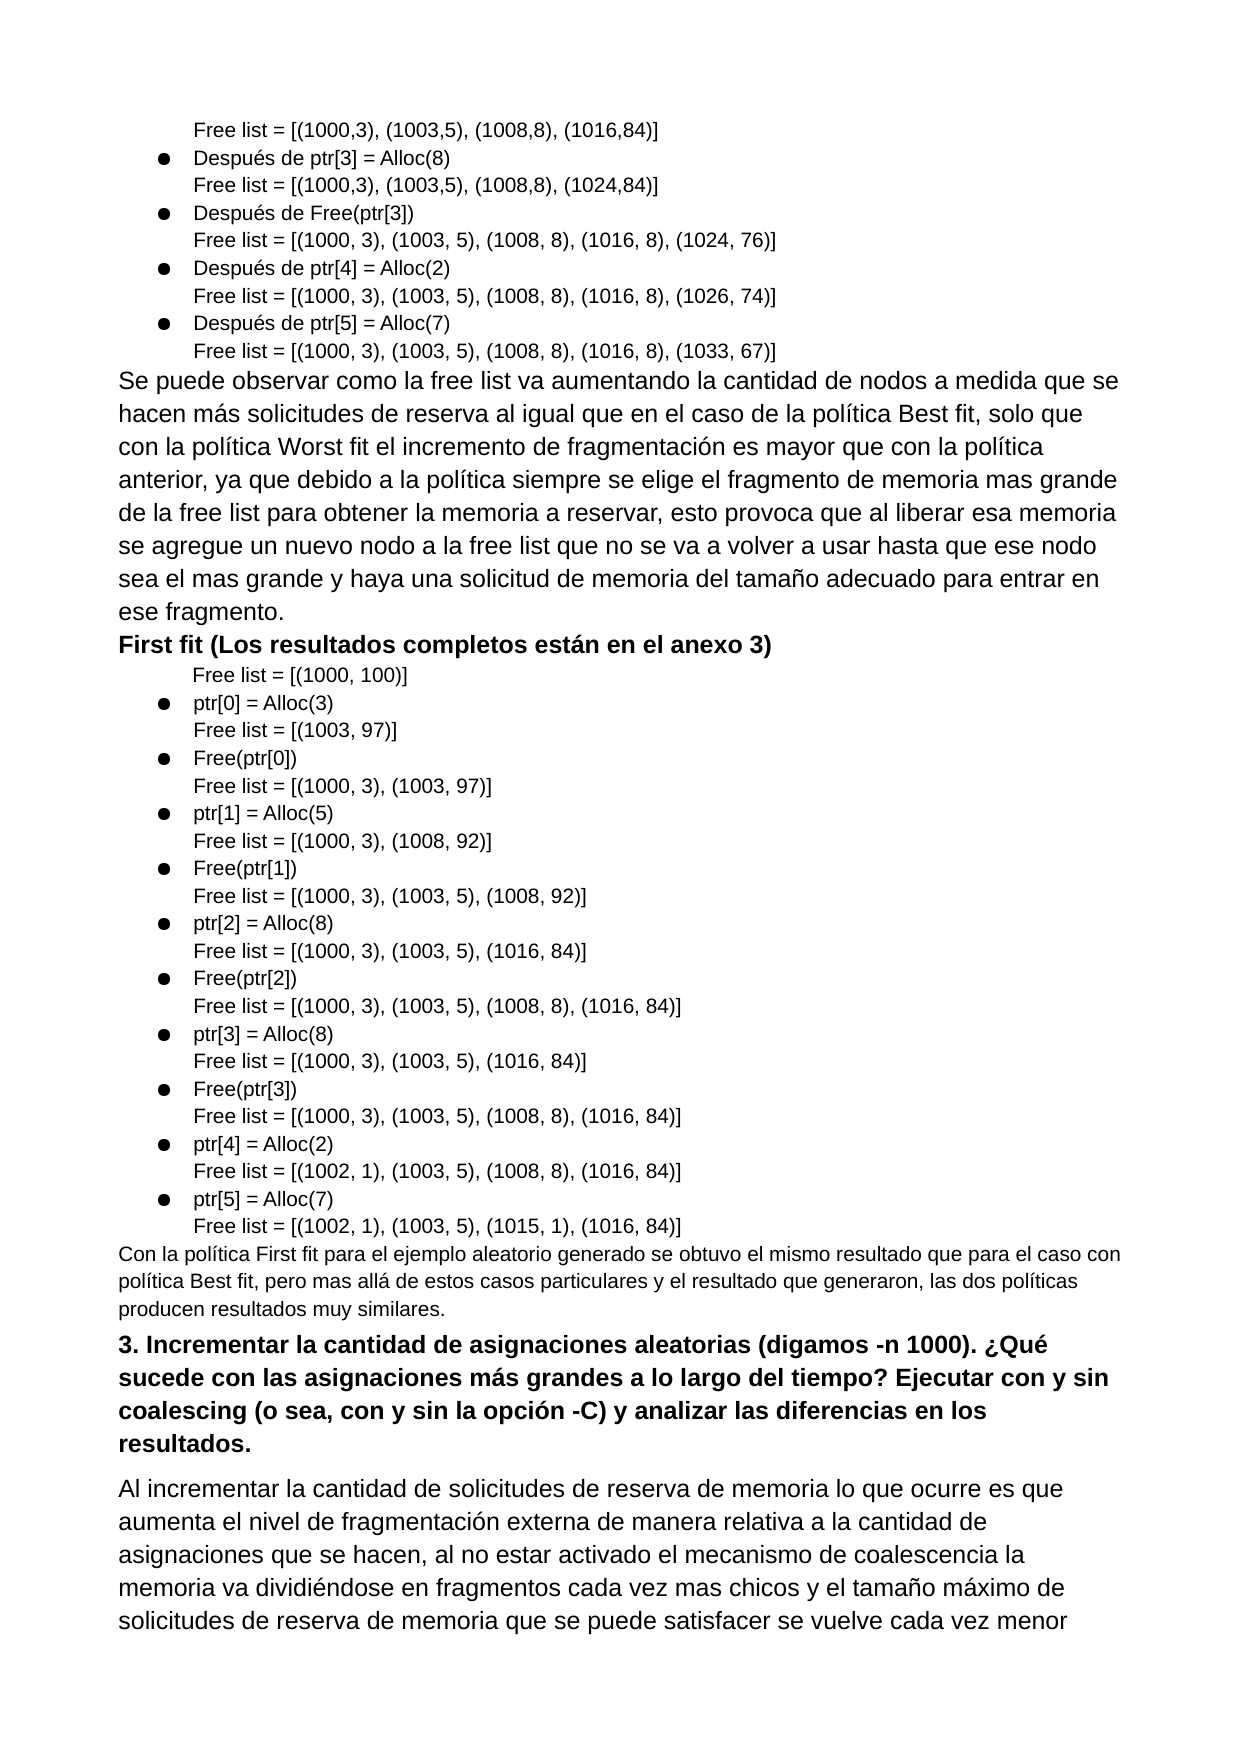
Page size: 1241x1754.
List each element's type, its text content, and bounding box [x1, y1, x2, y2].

text Al incrementar la cantidad de solicitudes de reserva de memoria lo que ocurre es que aumenta el nivel de fragmentación externa de manera relativa a la cantidad de asignaciones que se hacen, al no estar activado el mecanismo de coalescencia la memoria va dividiéndose en fragmentos cada vez mas chicos y el tamaño máximo de solicitudes de reserva de memoria que se puede satisfacer se vuelve cada vez menor [118, 1474, 1122, 1635]
list Free(ptr[0]) [156, 746, 1122, 770]
list Free list = [(1000, 3), (1003, 5), (1016, 84)] [156, 1049, 1122, 1073]
list Free list = [(1003, 97)] [156, 718, 1122, 742]
list Después de ptr[3] = Alloc(8) [156, 146, 1122, 170]
list Después de ptr[5] = Alloc(7) [156, 311, 1122, 335]
list Free list = [(1000, 3), (1003, 5), (1008, 8), (1016, 84)] [156, 1104, 1122, 1128]
list ptr[4] = Alloc(2) [156, 1132, 1122, 1156]
list Después de Free(ptr[3]) [156, 201, 1122, 225]
text 3. Incrementar la cantidad de asignaciones aleatorias (digamos -n 1000). ¿Qué sucede con las asignaciones más grandes a lo largo del tiempo? Ejecutar con y sin coalescing (o sea, con y sin la opción -C) y analizar las diferencias en los resultados. [118, 1330, 1122, 1458]
list Free list = [(1000,3), (1003,5), (1008,8), (1024,84)] [156, 173, 1122, 197]
text Con la política First fit para el ejemplo aleatorio generado se obtuvo el mismo resultado que para el caso con política Best fit, pero mas allá de estos casos particulares y el resultado que generaron, las dos políticas producen resultados muy similares. [118, 1242, 1122, 1321]
list ptr[3] = Alloc(8) [156, 1021, 1122, 1045]
list Free list = [(1000, 3), (1003, 5), (1016, 84)] [156, 939, 1122, 963]
list Free(ptr[1]) [156, 856, 1122, 880]
list Free list = [(1000, 3), (1003, 5), (1008, 92)] [156, 884, 1122, 908]
list Free list = [(1002, 1), (1003, 5), (1008, 8), (1016, 84)] [156, 1159, 1122, 1183]
text First fit (Los resultados completos están en el anexo 3) [118, 630, 1122, 659]
list ptr[2] = Alloc(8) [156, 911, 1122, 935]
list Free list = [(1000,3), (1003,5), (1008,8), (1016,84)] [156, 118, 1122, 142]
list Free list = [(1000, 3), (1003, 5), (1008, 8), (1016, 8), (1033, 67)] [156, 338, 1122, 362]
list ptr[5] = Alloc(7) [156, 1187, 1122, 1211]
list Free(ptr[2]) [156, 966, 1122, 990]
list Free list = [(1000, 3), (1003, 5), (1008, 8), (1016, 84)] [156, 994, 1122, 1018]
list Free list = [(1000, 3), (1003, 97)] [156, 773, 1122, 797]
list Free list = [(1002, 1), (1003, 5), (1015, 1), (1016, 84)] [156, 1214, 1122, 1238]
list ptr[0] = Alloc(3) [156, 691, 1122, 715]
list Free list = [(1000, 3), (1003, 5), (1008, 8), (1016, 8), (1026, 74)] [156, 283, 1122, 307]
list Free list = [(1000, 3), (1008, 92)] [156, 828, 1122, 852]
text Se puede observar como la free list va aumentando la cantidad de nodos a medida que se hacen más solicitudes de reserva al igual que en el caso de la política Best fit, solo que con la política Worst fit el incremento de fragmentación es mayor que con la política anterior, ya que debido a la política siempre se elige el fragmento de memoria mas grande de la free list para obtener la memoria a reservar, esto provoca que al liberar esa memoria se agregue un nuevo nodo a la free list que no se va a volver a usar hasta que ese nodo sea el mas grande y haya una solicitud de memoria del tamaño adecuado para entrar en ese fragmento. [118, 366, 1122, 626]
text Free list = [(1000, 100)] [118, 663, 1122, 687]
list ptr[1] = Alloc(5) [156, 801, 1122, 825]
list Después de ptr[4] = Alloc(2) [156, 256, 1122, 280]
list Free list = [(1000, 3), (1003, 5), (1008, 8), (1016, 8), (1024, 76)] [156, 228, 1122, 252]
list Free(ptr[3]) [156, 1076, 1122, 1101]
